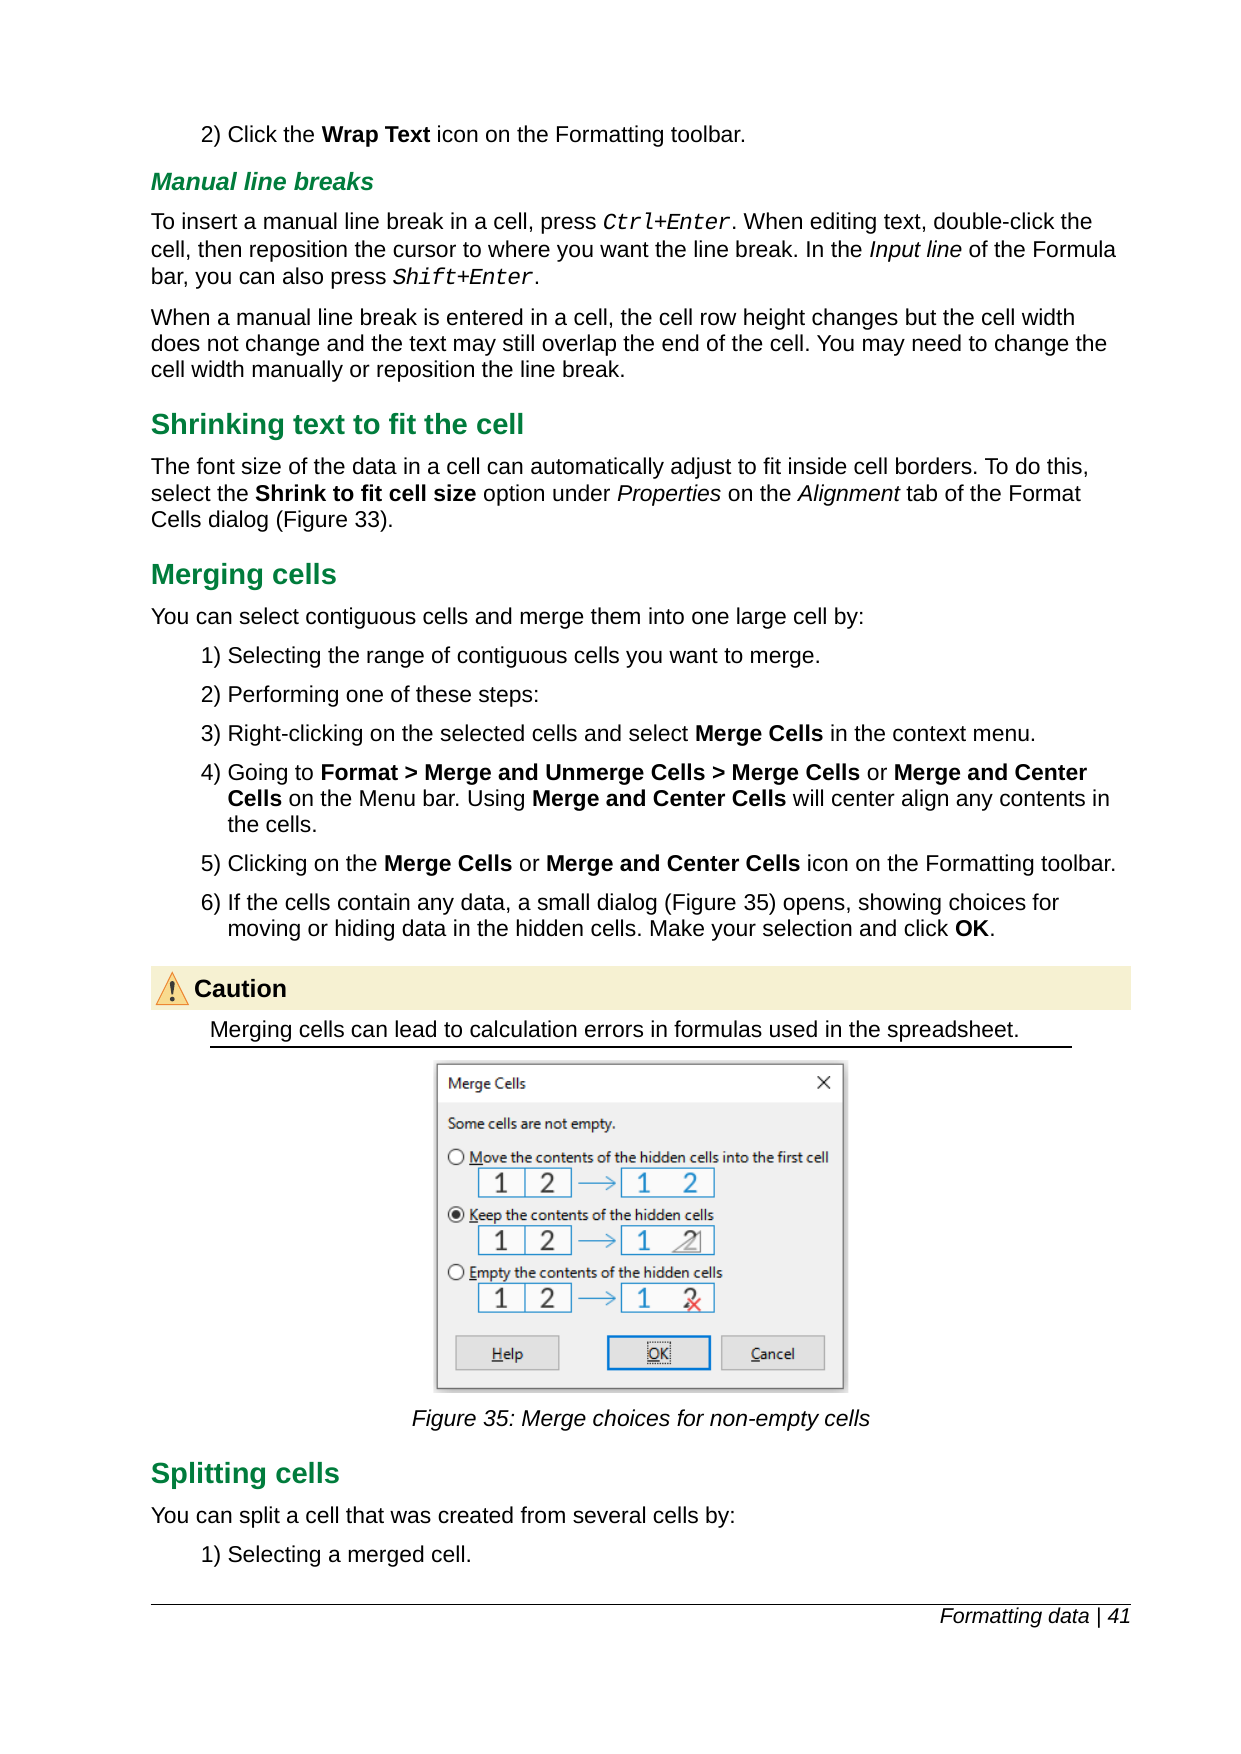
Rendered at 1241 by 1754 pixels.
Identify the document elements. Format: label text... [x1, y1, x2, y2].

subtitle Merging cells [151, 557, 1131, 591]
list Right-clicking on the selected cells and select Merge Cells in the context menu. [227, 720, 1131, 746]
list Selecting the range of contiguous cells you want to merge. [227, 642, 1131, 668]
subtitle Manual line breaks [151, 167, 1131, 196]
list You can split a cell that was created from several cells by: [151, 1502, 1131, 1528]
picture [433, 1060, 849, 1393]
text Figure 35: Merge choices for non-empty cells [411, 1405, 870, 1431]
list Performing one of these steps: [227, 681, 1131, 707]
list You can select contiguous cells and merge them into one large cell by: [151, 603, 1131, 629]
subtitle Splitting cells [151, 1456, 1131, 1490]
subtitle Shrinking text to fit the cell [151, 407, 1131, 441]
text Merging cells can lead to calculation errors in formulas used in the spreadsheet. [209, 1016, 1072, 1048]
list Click the Wrap Text icon on the Formatting toolbar. [227, 121, 1131, 147]
list Selecting a merged cell. [227, 1541, 1131, 1567]
list If the cells contain any data, a small dialog (Figure 35) opens, showing choices for moving or hiding data in the hidden cells. Make your selection and click OK. [227, 889, 1131, 942]
list Going to Format > Merge and Unmerge Cells > Merge Cells or Merge and Center Cells on the Menu bar. Using Merge and Center Cells will center align any contents in the cells. [227, 758, 1131, 838]
subtitle Caution [151, 966, 1131, 1010]
text The font size of the data in a cell can automatically adjust to fit inside cell borders. To do this, select the Shrink to fit cell size option under Properties on the Alignment tab of the Format Cells dialog (Figure 33). [151, 453, 1131, 532]
text To insert a manual line break in a cell, press Ctrl+Enter. When editing text, double-click the cell, then reposition the cursor to where you want the line break. In the Input line of the Formula bar, you can also press Shift+Enter. [151, 208, 1131, 291]
list Clicking on the Merge Cells or Merge and Center Cells icon on the Formatting toolbar. [227, 850, 1131, 876]
text When a manual line break is entered in a cell, the cell row height changes but the cell width does not change and the text may still overlap the end of the cell. You may need to change the cell width manually or reposition the line break. [151, 303, 1131, 383]
